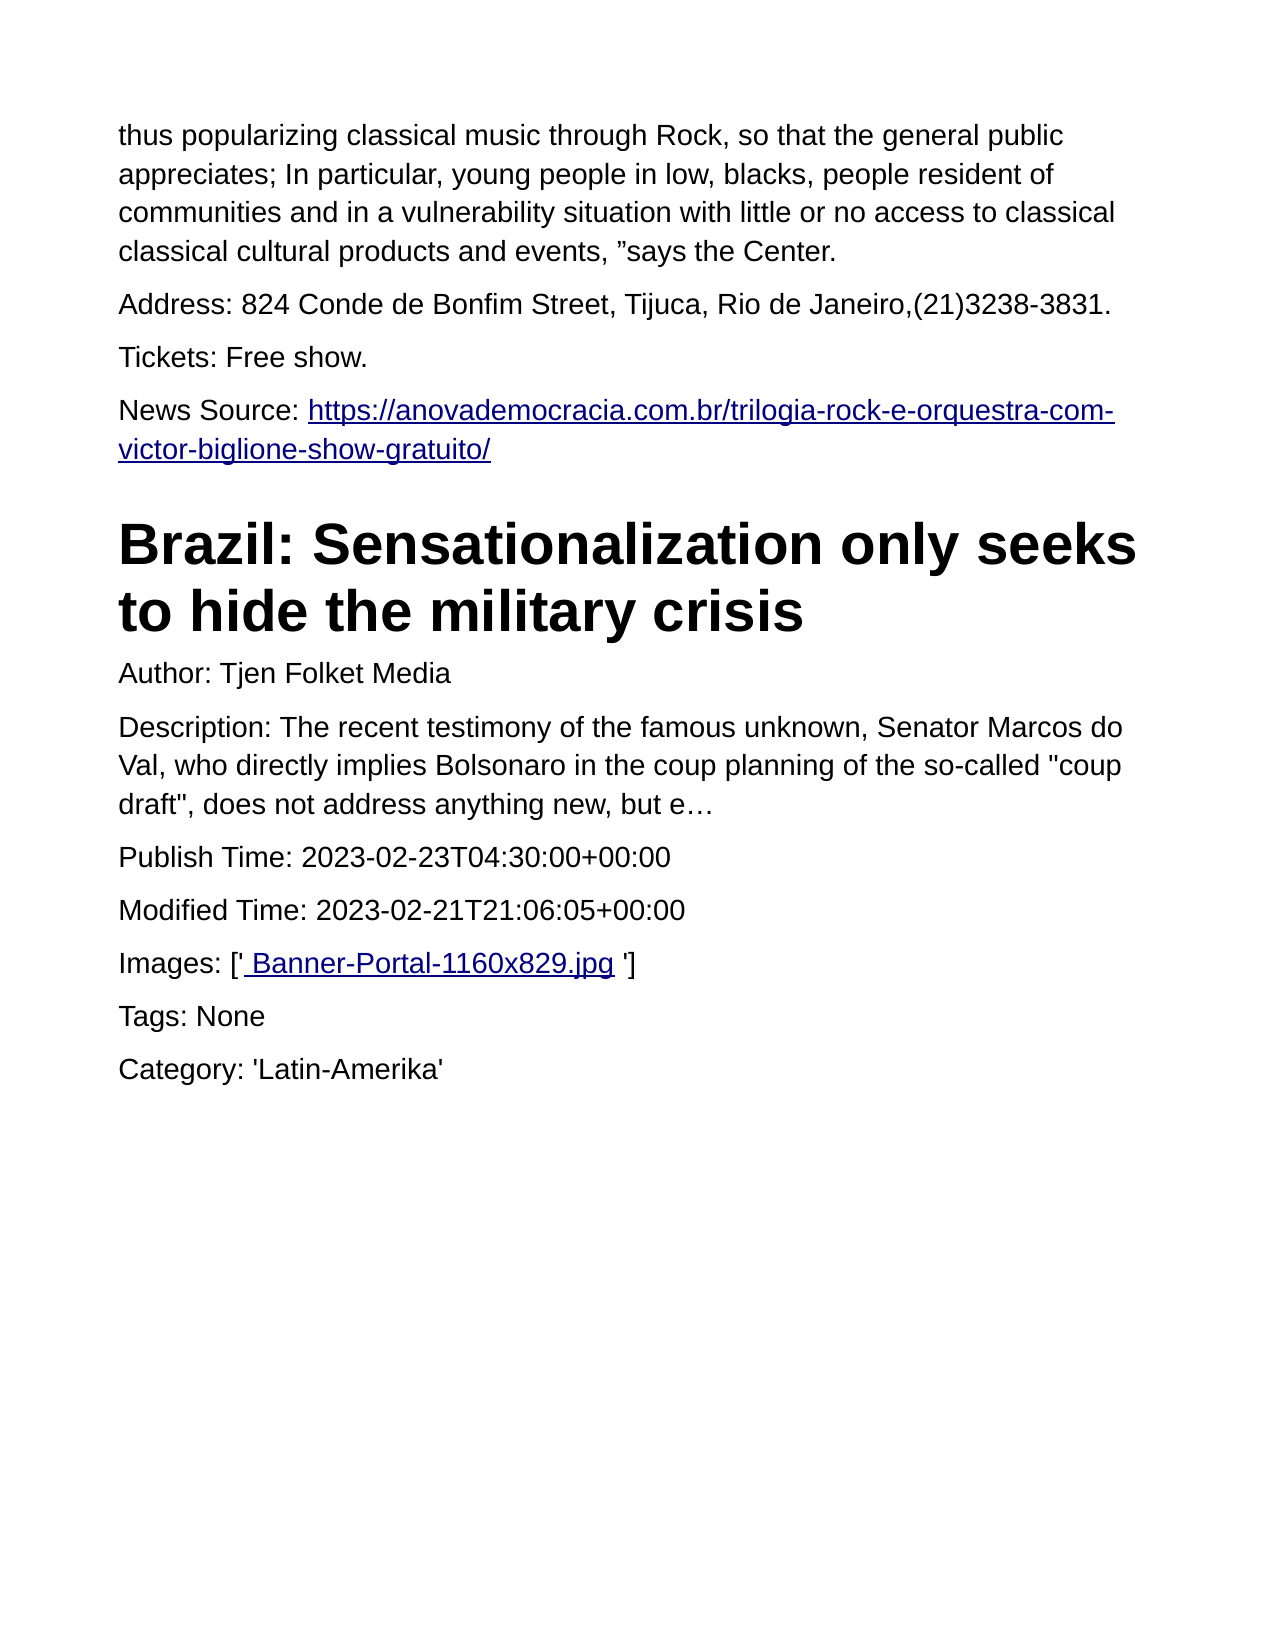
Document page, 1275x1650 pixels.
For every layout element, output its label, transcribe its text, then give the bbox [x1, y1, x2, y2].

text Images: [' Banner-Portal-1160x829.jpg '] [118, 946, 1157, 979]
subtitle Brazil: Sensationalization only seeks to hide the military crisis [118, 510, 1157, 644]
text Author: Tjen Folket Media [118, 656, 1157, 690]
text Tags: None [118, 999, 1157, 1033]
text Publish Time: 2023-02-23T04:30:00+00:00 [118, 840, 1157, 873]
text thus popularizing classical music through Rock, so that the general public appreciates; In particular, young people in low, blacks, people resident of communities and in a vulnerability situation with little or no access to classical classical cultural products and events, ”says the Center. [118, 118, 1157, 267]
text Address: 824 Conde de Bonfim Street, Tijuca, Rio de Janeiro,(21)3238-3831. [118, 287, 1157, 320]
text News Source: https://anovademocracia.com.br/trilogia-rock-e-orquestra-com-victor-biglione-show-gratuito/ [118, 393, 1157, 465]
text Description: The recent testimony of the famous unknown, Senator Marcos do Val, who directly implies Bolsonaro in the coup planning of the so-called "coup draft", does not address anything new, but e… [118, 709, 1157, 820]
text Tickets: Free show. [118, 340, 1157, 373]
text Category: 'Latin-Amerika' [118, 1052, 1157, 1086]
text Modified Time: 2023-02-21T21:06:05+00:00 [118, 893, 1157, 926]
